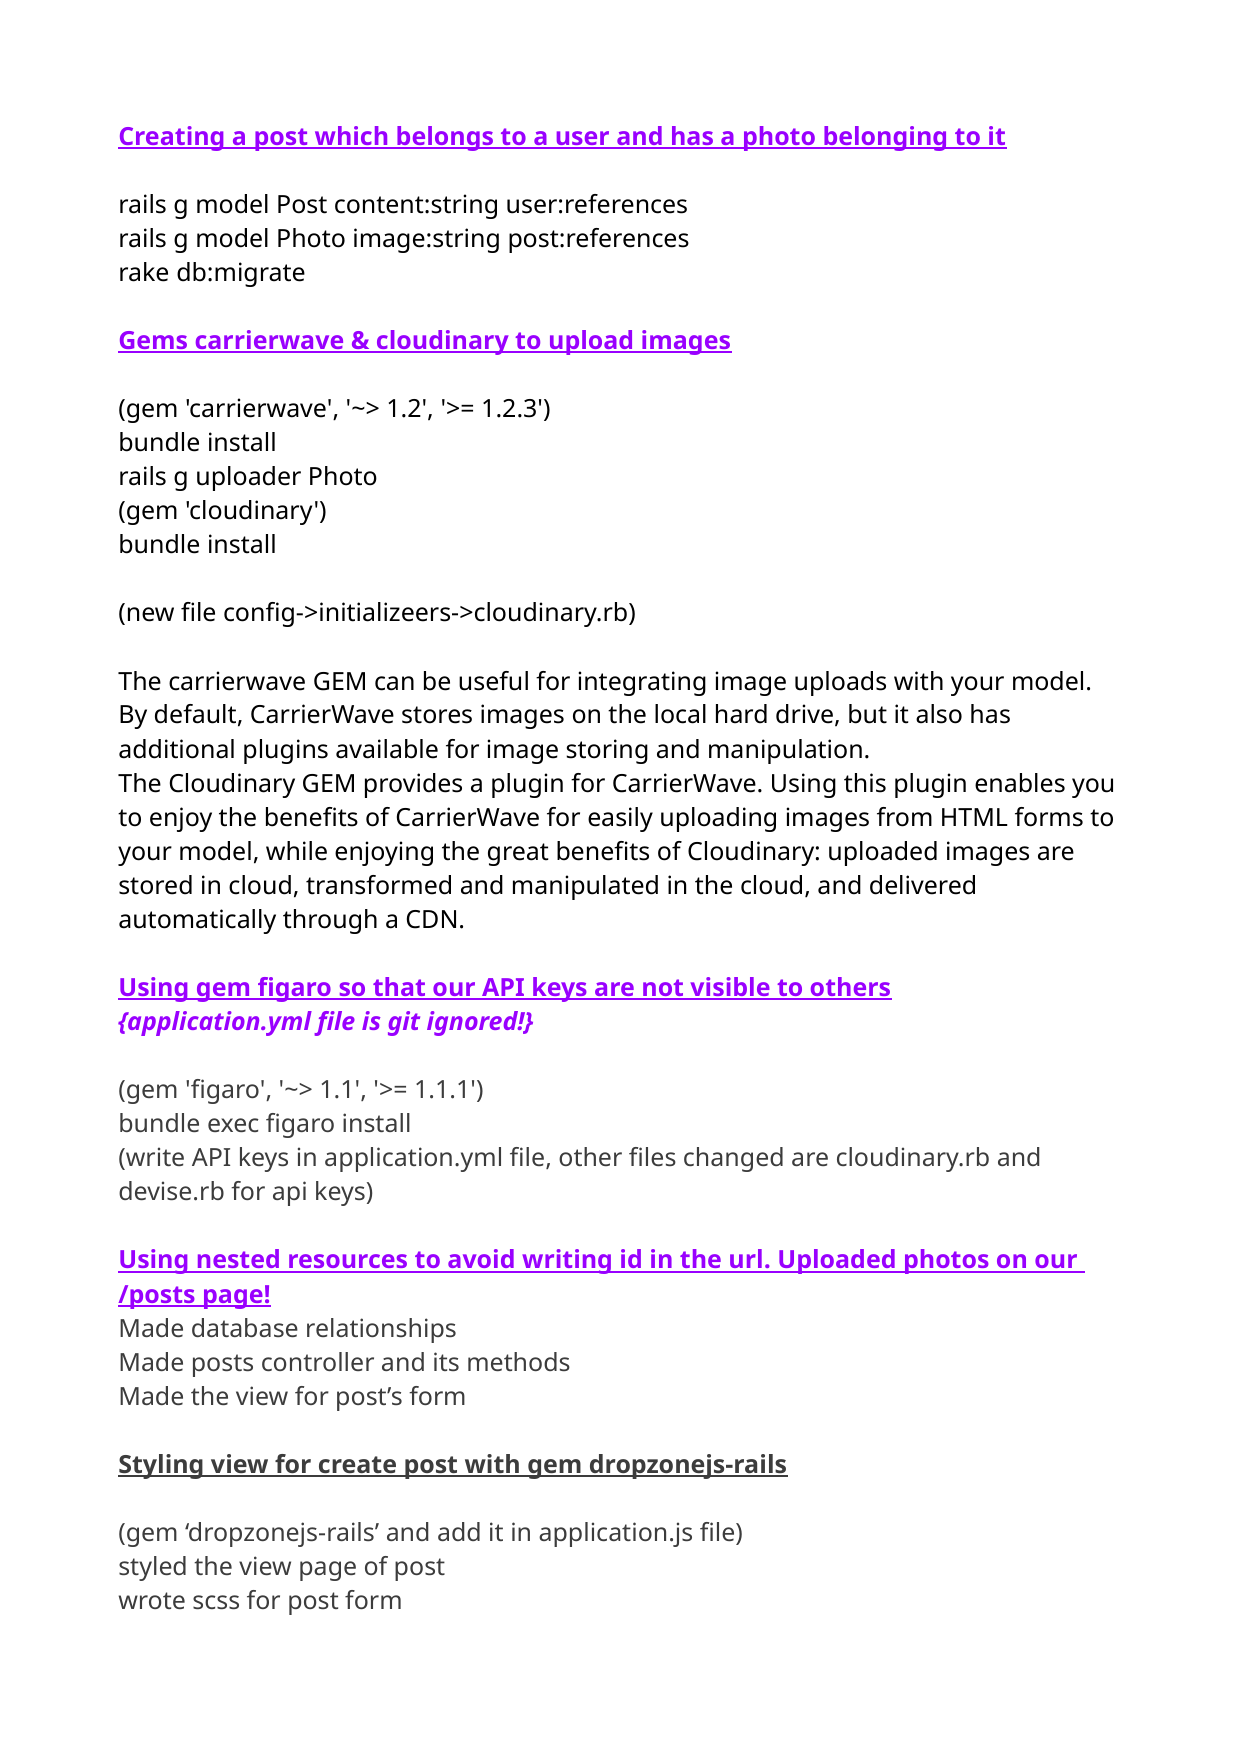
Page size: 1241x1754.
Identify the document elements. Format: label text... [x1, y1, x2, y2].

text Made posts controller and its methods [118, 1344, 1122, 1378]
text (gem 'figaro', '~> 1.1', '>= 1.1.1') [118, 1072, 1122, 1106]
text bundle install [118, 425, 1122, 459]
text The carrierwave GEM can be useful for integrating image uploads with your model. By default, CarrierWave stores images on the local hard drive, but it also has additional plugins available for image storing and manipulation. [118, 663, 1122, 765]
text (new file config->initializeers->cloudinary.rb) [118, 595, 1122, 629]
text Made database relationships [118, 1310, 1122, 1344]
text rake db:migrate [118, 254, 1122, 288]
text (gem 'cloudinary') [118, 493, 1122, 527]
text (gem 'carrierwave', '~> 1.2', '>= 1.2.3') [118, 391, 1122, 425]
text rails g model Photo image:string post:references [118, 220, 1122, 254]
text Styling view for create post with gem dropzonejs-rails [118, 1447, 1122, 1481]
text Using gem figaro so that our API keys are not visible to others [118, 970, 1122, 1004]
text (gem ‘dropzonejs-rails’ and add it in application.js file) [118, 1515, 1122, 1549]
text rails g model Post content:string user:references [118, 186, 1122, 220]
text rails g uploader Photo [118, 459, 1122, 493]
text wrote scss for post form [118, 1583, 1122, 1617]
text Using nested resources to avoid writing id in the url. Uploaded photos on our /posts page! [118, 1242, 1122, 1310]
text The Cloudinary GEM provides a plugin for CarrierWave. Using this plugin enables you to enjoy the benefits of CarrierWave for easily uploading images from HTML forms to your model, while enjoying the great benefits of Cloudinary: uploaded images are stored in cloud, transformed and manipulated in the cloud, and delivered automatically through a CDN. [118, 765, 1122, 936]
text (write API keys in application.yml file, other files changed are cloudinary.rb and devise.rb for api keys) [118, 1140, 1122, 1208]
text bundle exec figaro install [118, 1106, 1122, 1140]
text {application.yml file is git ignored!} [118, 1004, 1122, 1038]
text Gems carrierwave & cloudinary to upload images [118, 322, 1122, 357]
text bundle install [118, 527, 1122, 561]
text Made the view for post’s form [118, 1378, 1122, 1412]
text styled the view page of post [118, 1549, 1122, 1583]
text Creating a post which belongs to a user and has a photo belonging to it [118, 118, 1122, 152]
